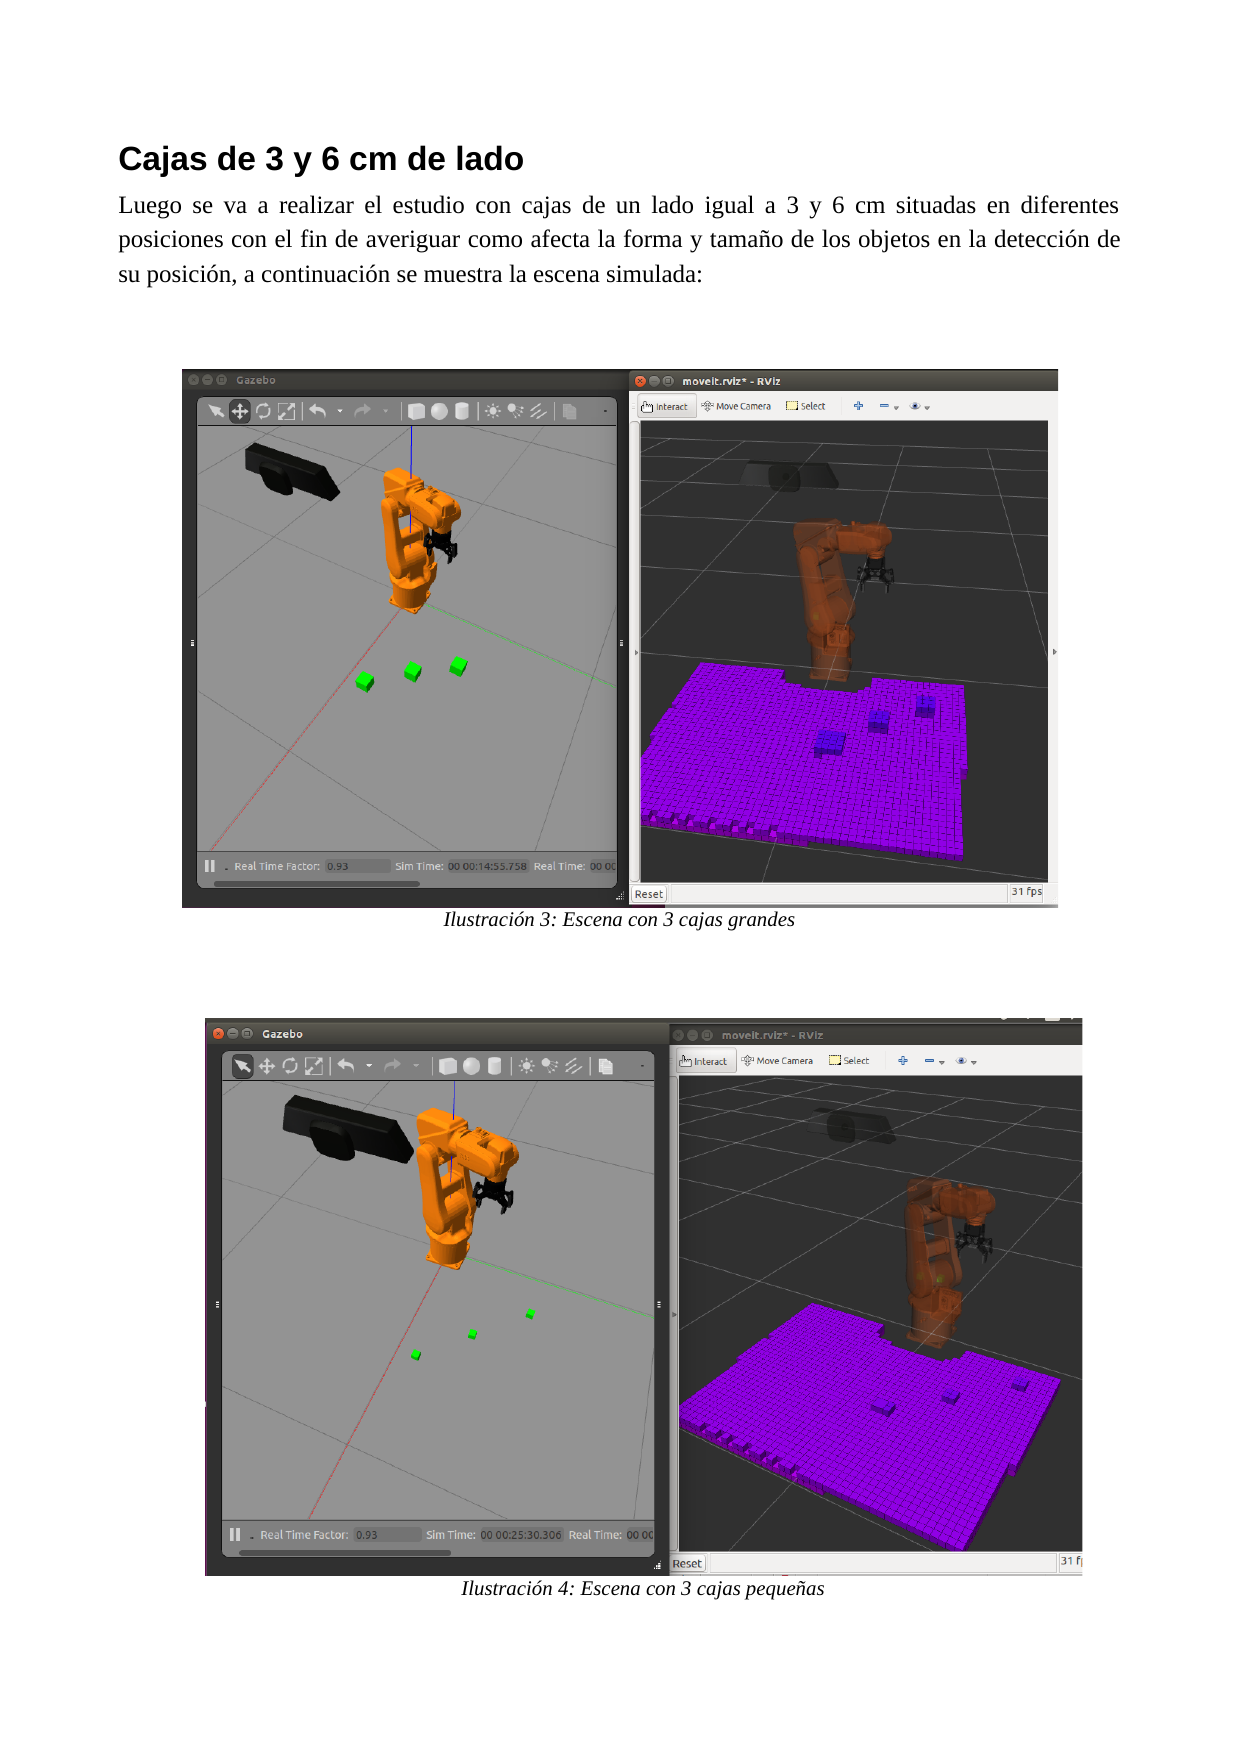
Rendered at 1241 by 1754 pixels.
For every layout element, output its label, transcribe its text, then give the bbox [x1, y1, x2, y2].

picture [182, 369, 1059, 908]
text Ilustración 3: Escena con 3 cajas grandes [182, 908, 1058, 931]
picture [205, 1018, 1083, 1576]
text Ilustración 4: Escena con 3 cajas pequeñas [205, 1576, 1083, 1600]
text Luego se va a realizar el estudio con cajas de un lado igual a 3 y 6 cm situadas en diferentes posiciones con el fin de averiguar como afecta la forma y tamaño de los objetos en la detección de su posición, a continuación se muestra la escena simulada: [118, 190, 1122, 288]
subtitle Cajas de 3 y 6 cm de lado [118, 139, 1122, 178]
